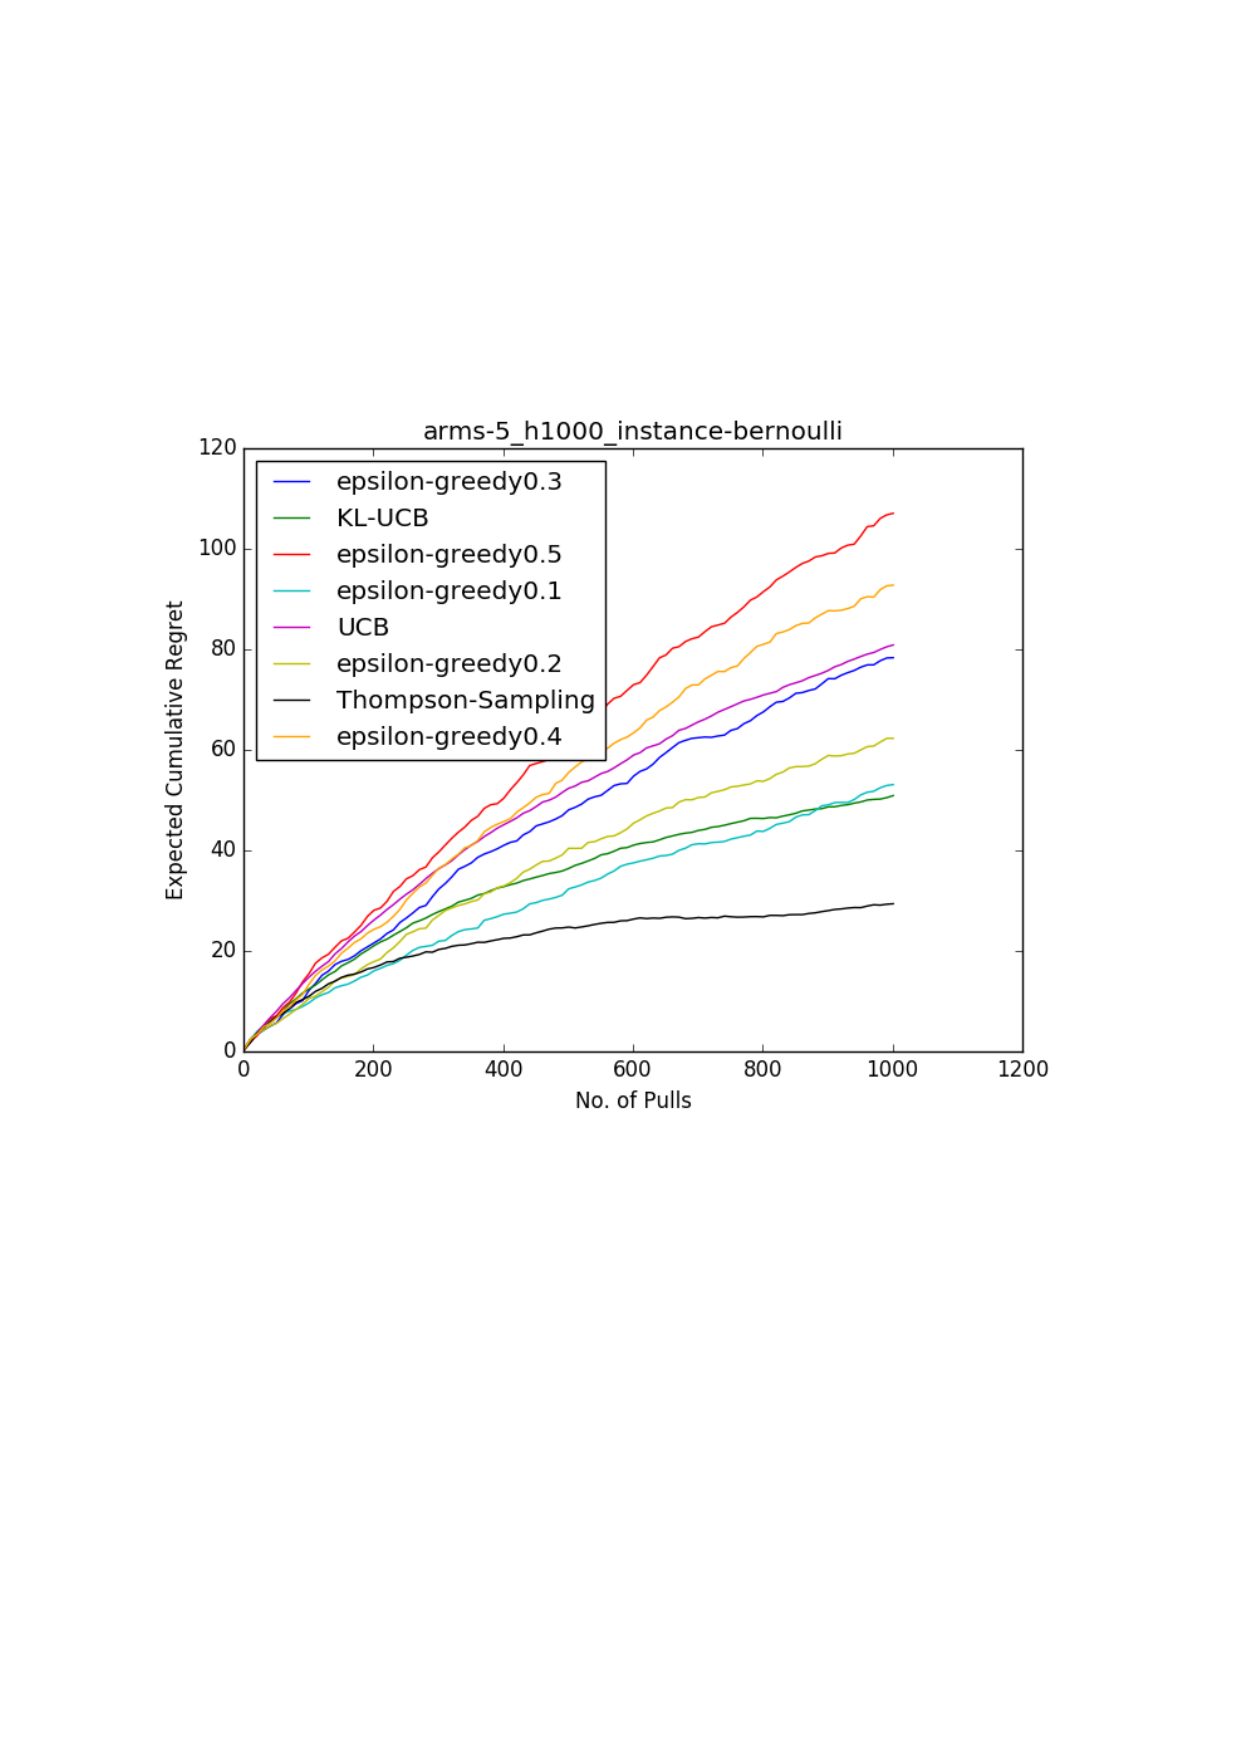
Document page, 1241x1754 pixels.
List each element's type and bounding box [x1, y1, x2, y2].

picture [118, 373, 1123, 1127]
